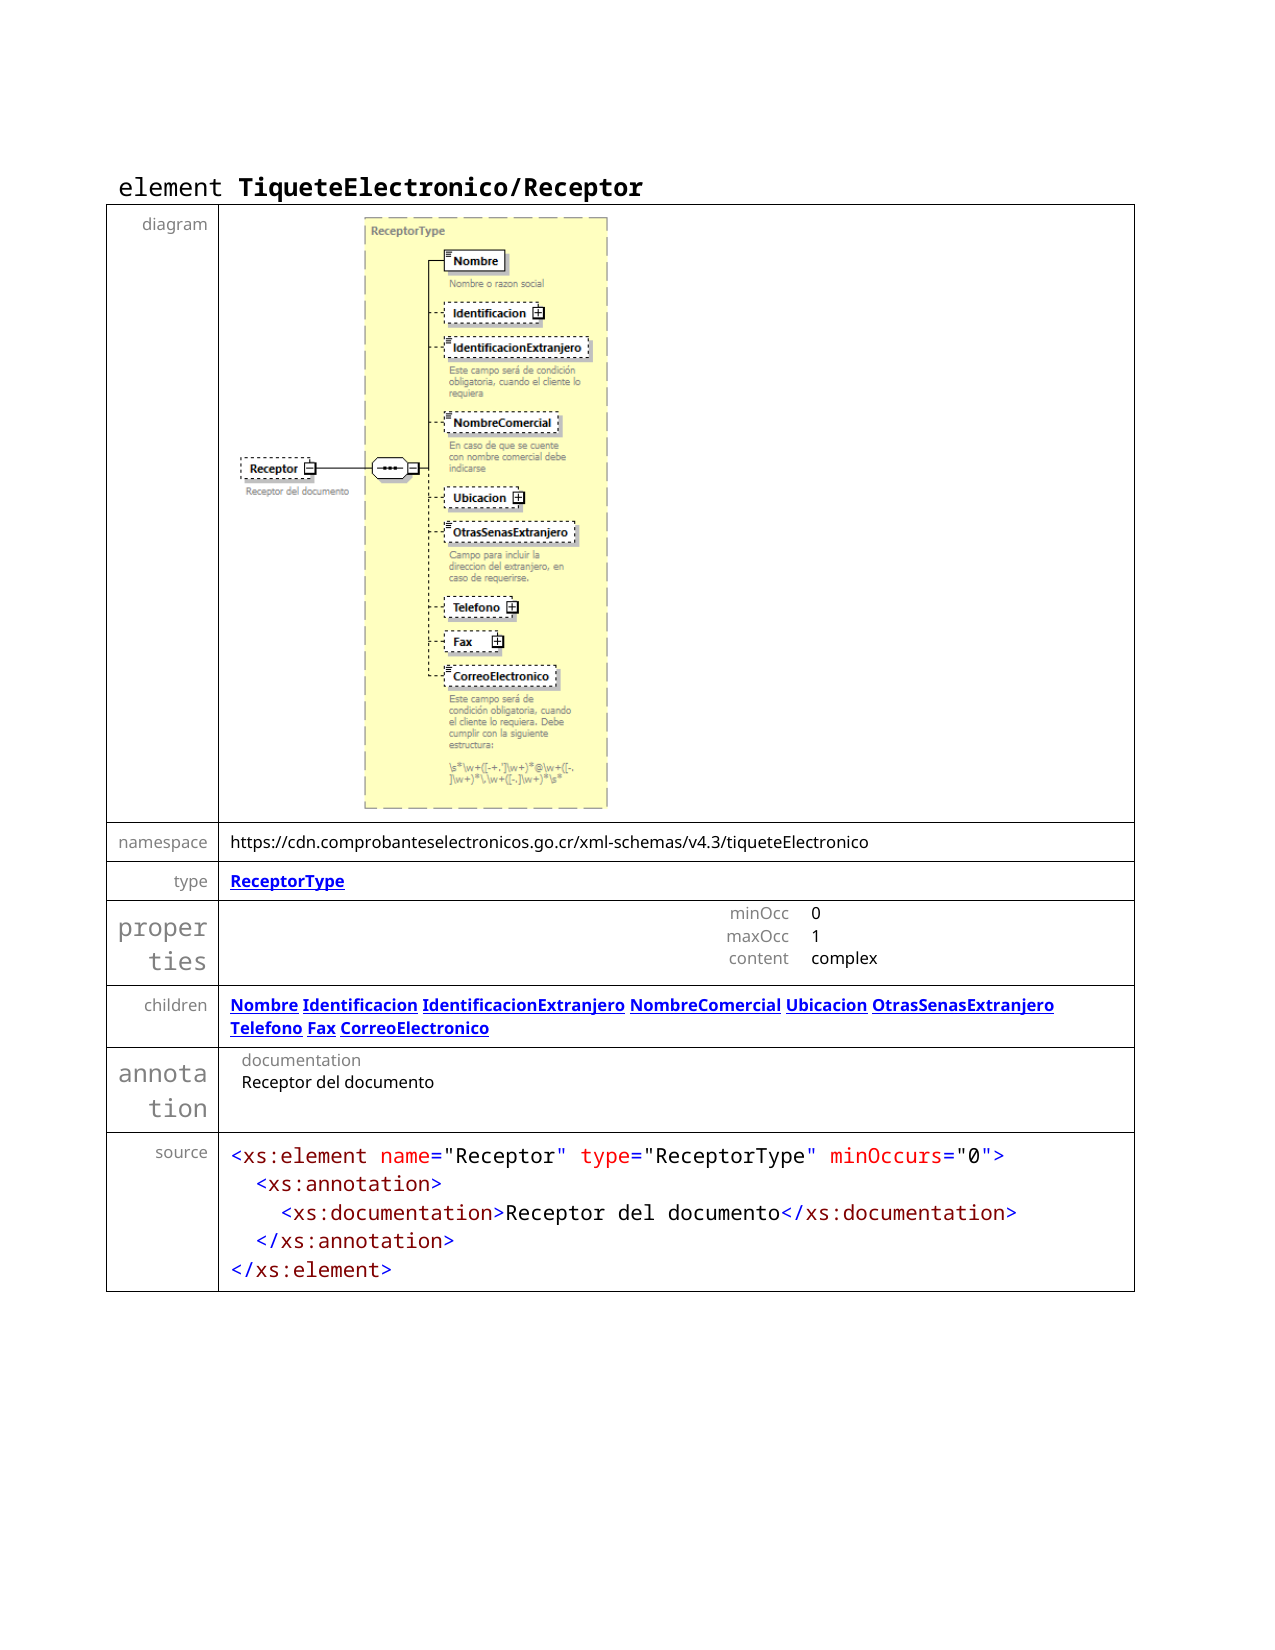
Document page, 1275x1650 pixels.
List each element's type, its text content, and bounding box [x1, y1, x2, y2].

table_cell source [107, 1133, 218, 1291]
table_cell ReceptorType [219, 862, 1134, 900]
table_cell https://cdn.comprobanteselectronicos.go.cr/xml-schemas/v4.3/tiqueteElectronico [219, 823, 1134, 861]
table_cell [219, 1048, 1134, 1132]
table_cell <xs:element name="Receptor" type="ReceptorType" minOccurs="0"> <xs:annotation> <xs:documentation>Receptor del documento</xs:documentation> </xs:annotation> </xs:element> [219, 1133, 1134, 1291]
table_cell Nombre Identificacion IdentificacionExtranjero NombreComercial Ubicacion OtrasSenasExtranjero Telefono Fax CorreoElectronico [219, 986, 1134, 1047]
table_cell Receptor del documento [230, 1071, 1134, 1094]
picture [230, 212, 618, 814]
table_cell content [230, 947, 800, 969]
text element TiqueteElectronico/Receptor [118, 170, 1157, 204]
table_cell namespace [107, 823, 218, 861]
table_cell annotation [107, 1048, 218, 1132]
table_header documentation [230, 1048, 1134, 1071]
table_header diagram [107, 205, 218, 822]
table_header 0 [800, 901, 1134, 924]
table_cell properties [107, 901, 218, 985]
table_header minOcc [230, 901, 800, 924]
table_header [219, 205, 1134, 822]
table_cell complex [800, 947, 1134, 969]
table_cell 1 [800, 924, 1134, 947]
table_cell maxOcc [230, 924, 800, 947]
table_cell children [107, 986, 218, 1047]
table_cell type [107, 862, 218, 900]
table_cell [219, 901, 1134, 985]
